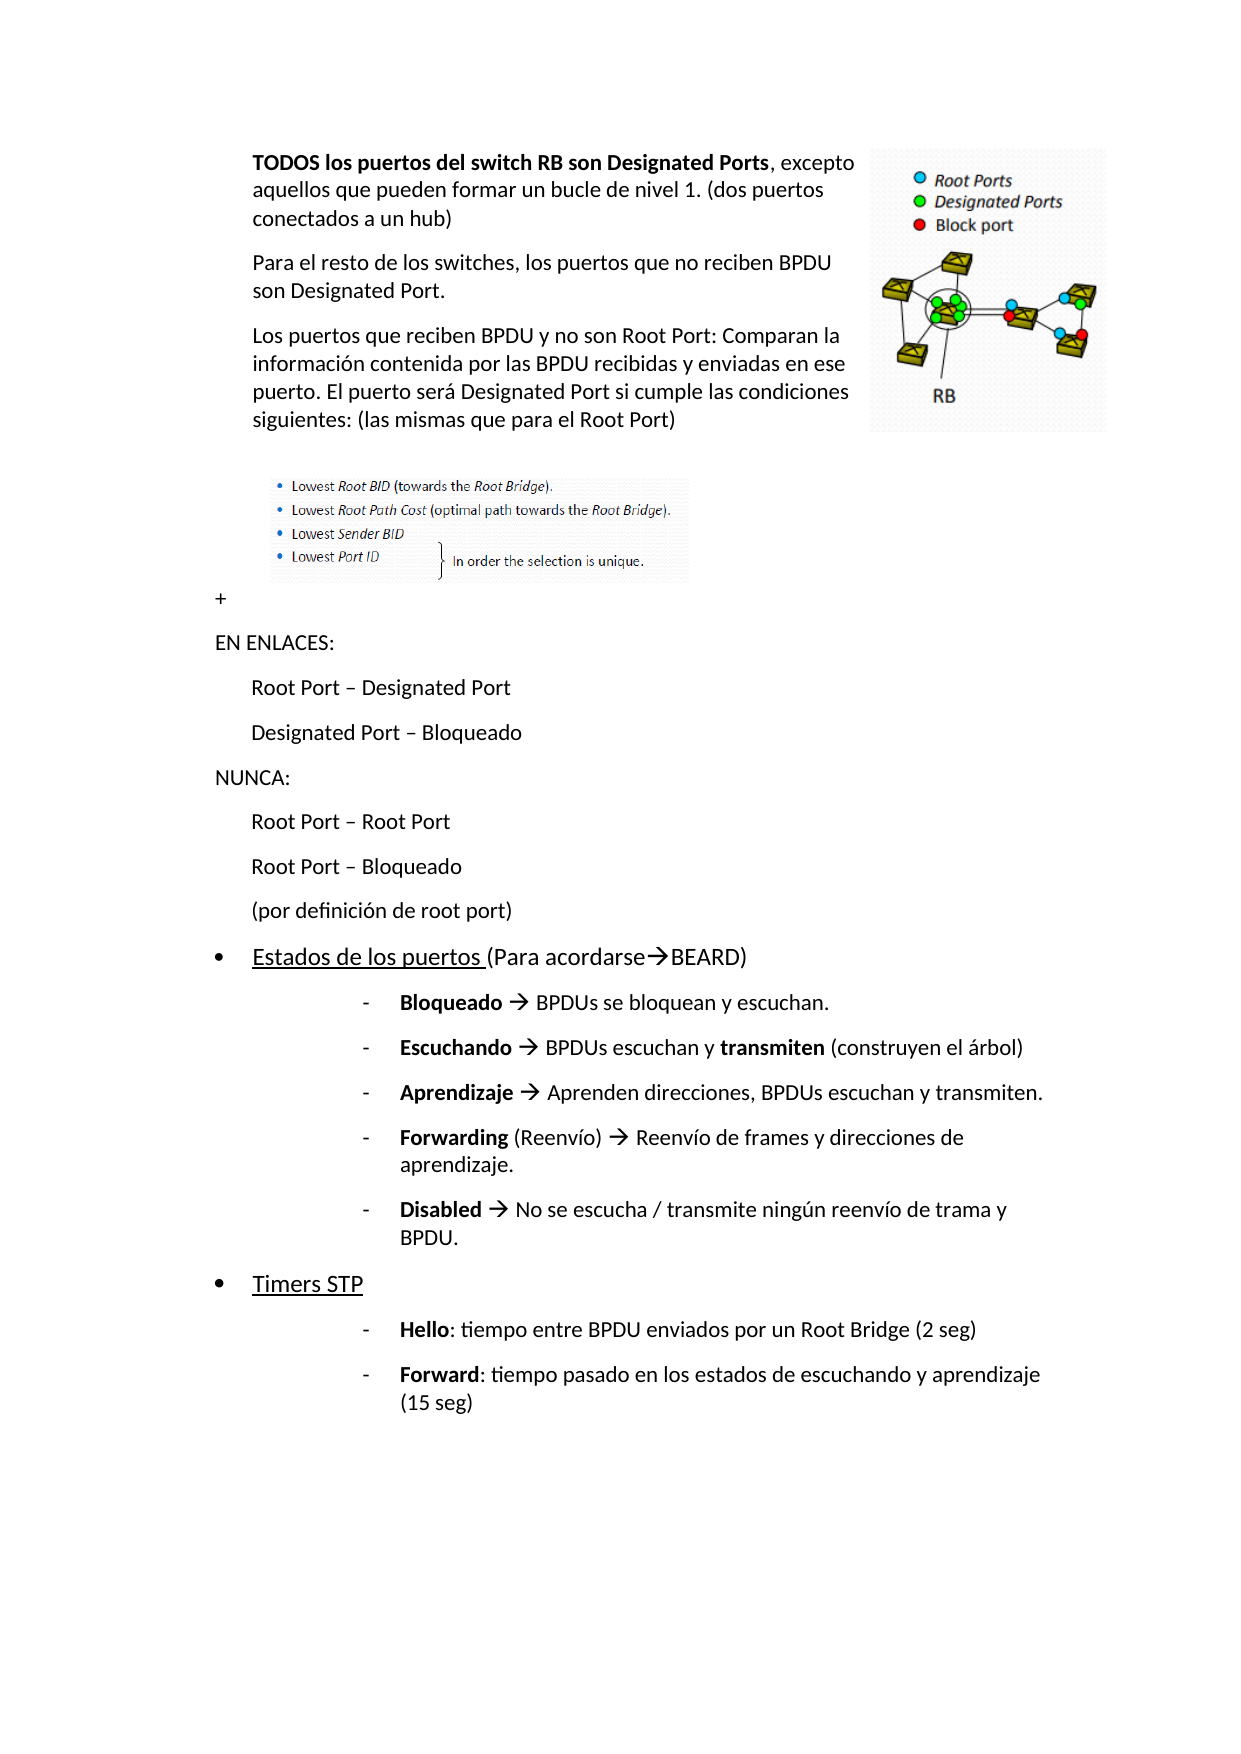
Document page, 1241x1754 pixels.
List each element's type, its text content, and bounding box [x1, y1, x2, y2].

text + [177, 584, 1063, 612]
list Forwarding (Reenvío)  Reenvío de frames y direcciones de aprendizaje. [362, 1123, 1063, 1179]
text Root Port – Root Port [177, 807, 1063, 835]
list Bloqueado  BPDUs se bloquean y escuchan. [362, 988, 1063, 1017]
list Forward: tiempo pasado en los estados de escuchando y aprendizaje (15 seg) [362, 1360, 1063, 1416]
list TODOS los puertos del switch RB son Designated Ports, excepto aquellos que pueden formar un bucle de nivel 1. (dos puertos conectados a un hub) [252, 148, 868, 232]
list Los puertos que reciben BPDU y no son Root Port: Comparan la información contenida por las BPDU recibidas y enviadas en ese puerto. El puerto será Designated Port si cumple las condiciones siguientes: (las mismas que para el Root Port) [252, 321, 1063, 433]
text Root Port – Bloqueado [177, 852, 1063, 880]
text Designated Port – Bloqueado [177, 718, 1063, 746]
list Estados de los puertos (Para acordarseBEARD) [215, 941, 1063, 972]
list Disabled  No se escucha / transmite ningún reenvío de trama y BPDU. [362, 1195, 1063, 1251]
text NUNCA: [177, 763, 1063, 791]
list Para el resto de los switches, los puertos que no reciben BPDU son Designated Port. [252, 248, 868, 304]
list Timers STP [215, 1268, 1063, 1298]
text Root Port – Designated Port [177, 673, 1063, 701]
text (por definición de root port) [177, 897, 1063, 925]
list Hello: tiempo entre BPDU enviados por un Root Bridge (2 seg) [362, 1315, 1063, 1343]
list Aprendizaje  Aprenden direcciones, BPDUs escuchan y transmiten. [362, 1078, 1063, 1106]
list Escuchando  BPDUs escuchan y transmiten (construyen el árbol) [362, 1033, 1063, 1061]
text EN ENLACES: [177, 628, 1063, 657]
